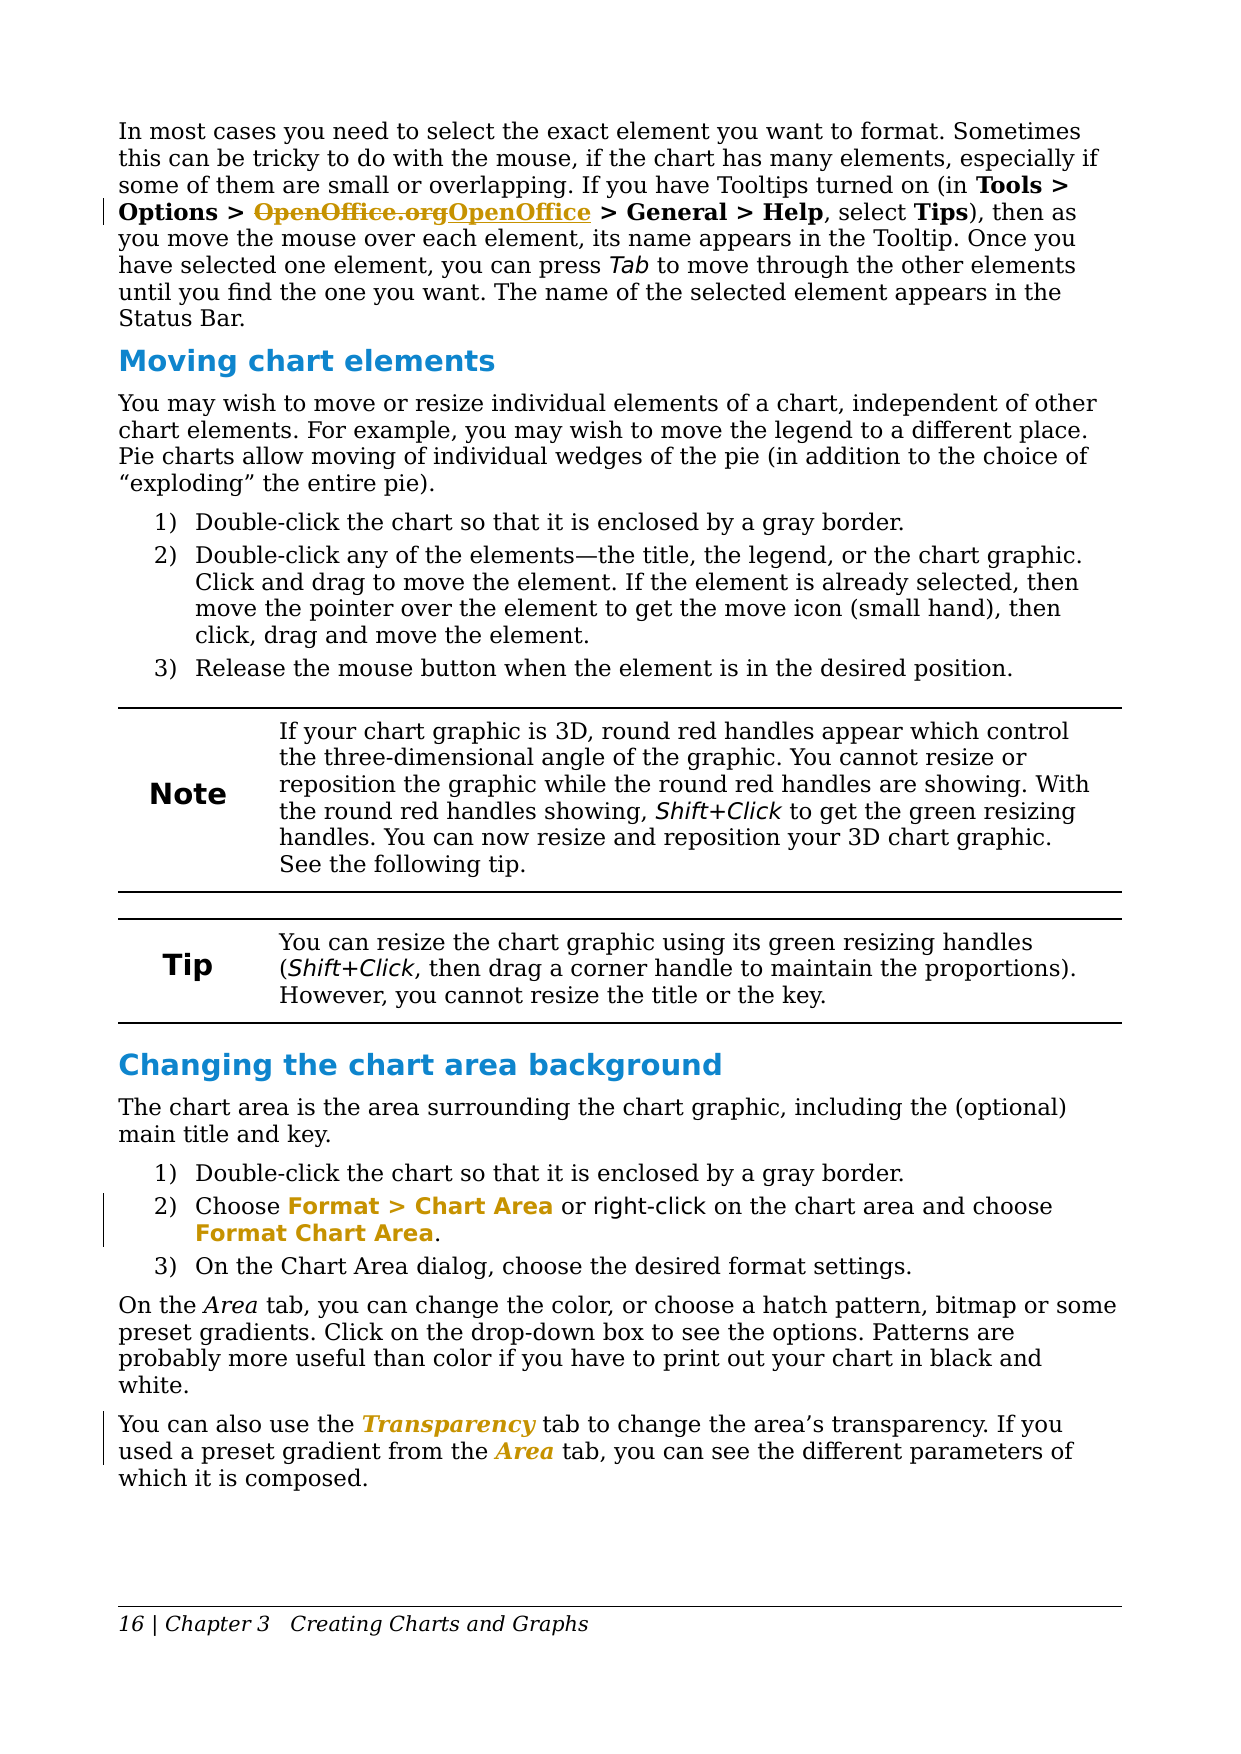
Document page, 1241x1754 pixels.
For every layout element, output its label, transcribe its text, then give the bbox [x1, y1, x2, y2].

list Choose Format > Chart Area or right-click on the chart area and choose Format Chart Area. [177, 1193, 1122, 1247]
text In most cases you need to select the exact element you want to format. Sometimes this can be tricky to do with the mouse, if the chart has many elements, especially if some of them are small or overlapping. If you have Tooltips turned on (in Tools > Options > OpenOffice > General > Help, select Tips), then as you move the mouse over each element, its name appears in the Tooltip. Once you have selected one element, you can press Tab to move through the other elements until you find the one you want. The name of the selected element appears in the Status Bar. [118, 118, 1122, 332]
subtitle Changing the chart area background [118, 1048, 1122, 1082]
text On the Area tab, you can change the color, or choose a hatch pattern, bitmap or some preset gradients. Click on the drop-down box to see the options. Patterns are probably more useful than color if you have to print out your chart in black and white. [118, 1292, 1122, 1399]
subtitle Moving chart elements [118, 344, 1122, 378]
list On the Chart Area dialog, choose the desired format settings. [177, 1253, 1122, 1279]
list Release the mouse button when the element is in the desired position. [177, 655, 1122, 682]
table_header You can resize the chart graphic using its green resizing handles (Shift+Click, then drag a corner handle to maintain the proportions). However, you cannot resize the title or the key. [258, 920, 1122, 1022]
table_header Tip [118, 920, 257, 1022]
list Double-click any of the elements—the title, the legend, or the chart graphic. Click and drag to move the element. If the element is already selected, then move the pointer over the element to get the move icon (small hand), then click, drag and move the element. [177, 542, 1122, 649]
list Double-click the chart so that it is enclosed by a gray border. [177, 509, 1122, 536]
table_header Note [118, 709, 257, 891]
text You can also use the Transparency tab to change the area’s transparency. If you used a preset gradient from the Area tab, you can see the different parameters of which it is composed. [118, 1411, 1122, 1492]
list Double-click the chart so that it is enclosed by a gray border. [177, 1160, 1122, 1187]
text You may wish to move or resize individual elements of a chart, independent of other chart elements. For example, you may wish to move the legend to a different place. Pie charts allow moving of individual wedges of the pie (in addition to the choice of “exploding” the entire pie). [118, 390, 1122, 497]
text The chart area is the area surrounding the chart graphic, including the (optional) main title and key. [118, 1094, 1122, 1148]
table_header If your chart graphic is 3D, round red handles appear which control the three-dimensional angle of the graphic. You cannot resize or reposition the graphic while the round red handles are showing. With the round red handles showing, Shift+Click to get the green resizing handles. You can now resize and reposition your 3D chart graphic. See the following tip. [258, 709, 1122, 891]
